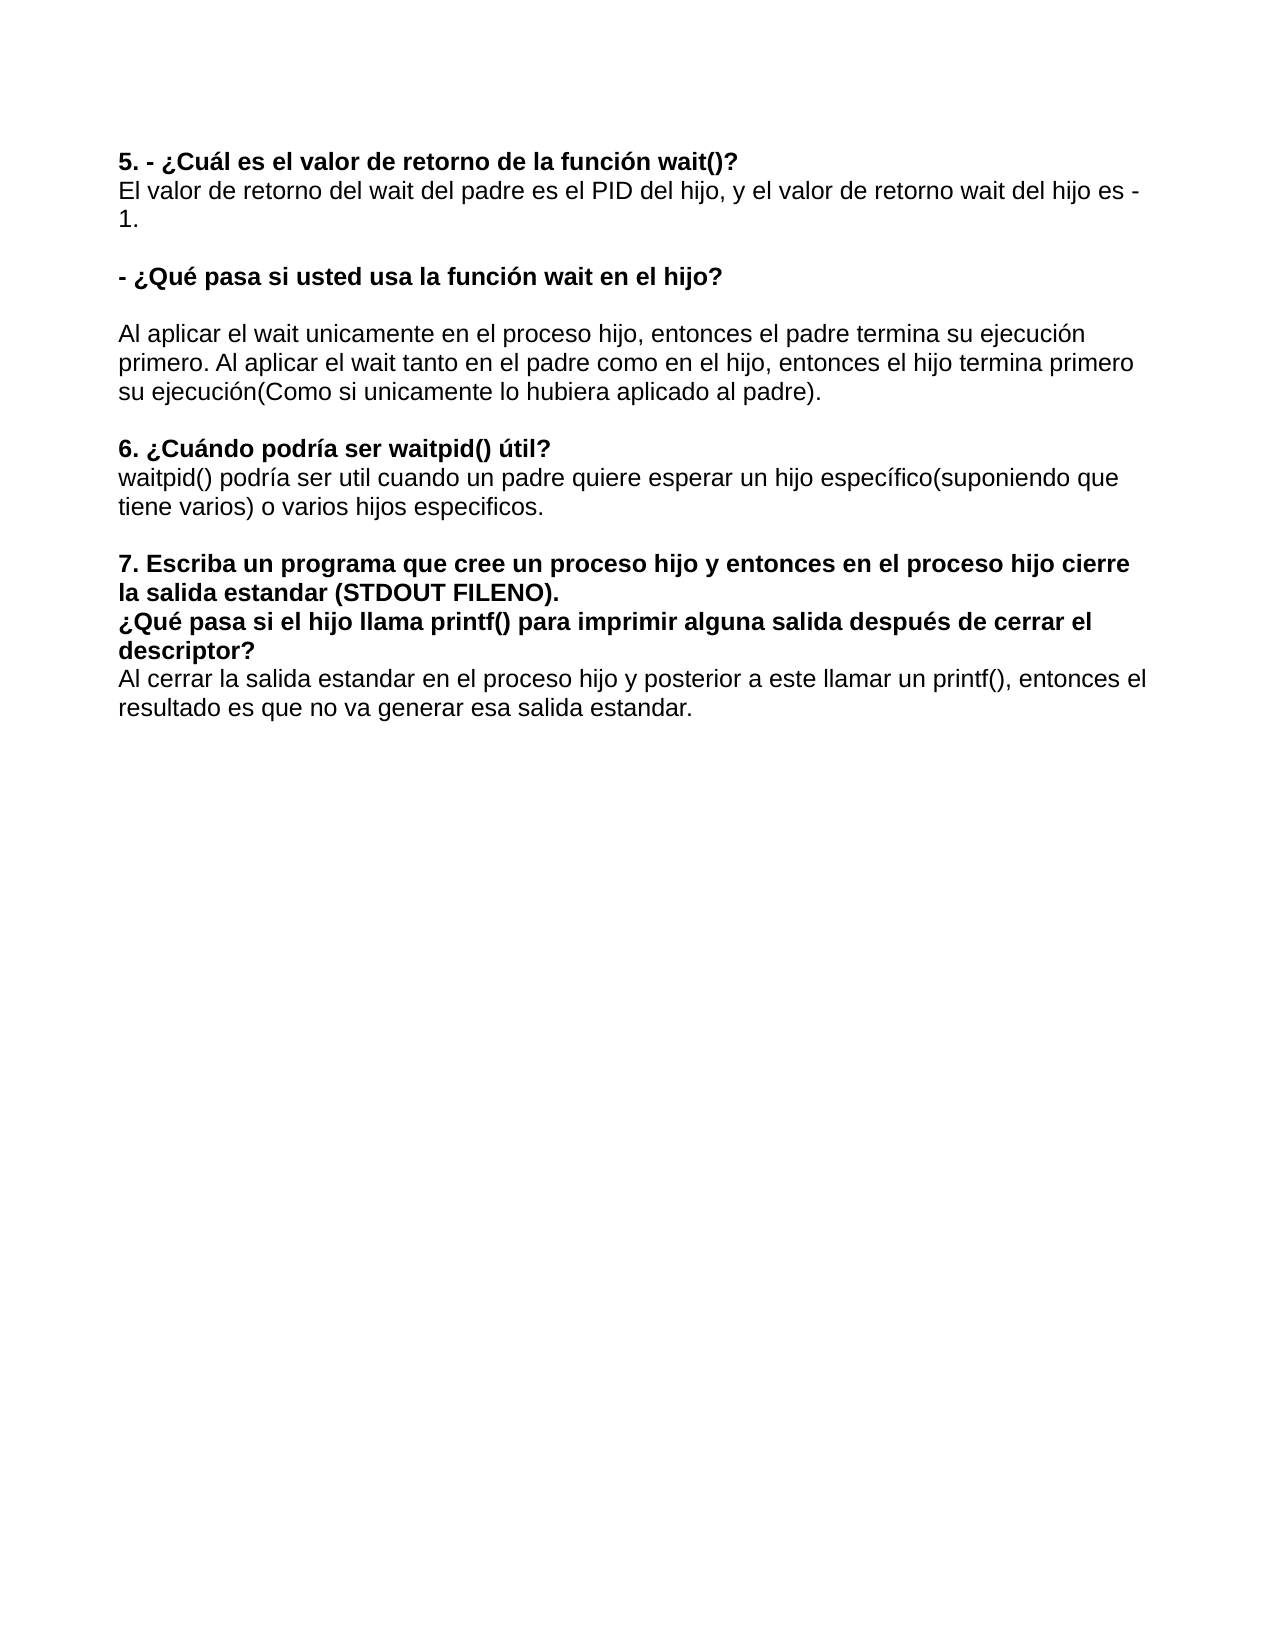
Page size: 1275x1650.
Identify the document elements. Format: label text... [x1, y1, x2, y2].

text El valor de retorno del wait del padre es el PID del hijo, y el valor de retorno wait del hijo es -1. [118, 176, 1157, 233]
text Al aplicar el wait unicamente en el proceso hijo, entonces el padre termina su ejecución primero. Al aplicar el wait tanto en el padre como en el hijo, entonces el hijo termina primero su ejecución(Como si unicamente lo hubiera aplicado al padre). [118, 319, 1157, 406]
text 6. ¿Cuándo podría ser waitpid() útil? [118, 434, 1157, 463]
text - ¿Qué pasa si usted usa la función wait en el hijo? [118, 262, 1157, 291]
text 7. Escriba un programa que cree un proceso hijo y entonces en el proceso hijo cierre la salida estandar (STDOUT FILENO). [118, 549, 1157, 607]
text waitpid() podría ser util cuando un padre quiere esperar un hijo específico(suponiendo que tiene varios) o varios hijos especificos. [118, 463, 1157, 521]
text ¿Qué pasa si el hijo llama printf() para imprimir alguna salida después de cerrar el descriptor? [118, 607, 1157, 664]
text Al cerrar la salida estandar en el proceso hijo y posterior a este llamar un printf(), entonces el resultado es que no va generar esa salida estandar. [118, 664, 1157, 722]
text 5. - ¿Cuál es el valor de retorno de la función wait()? [118, 147, 1157, 176]
